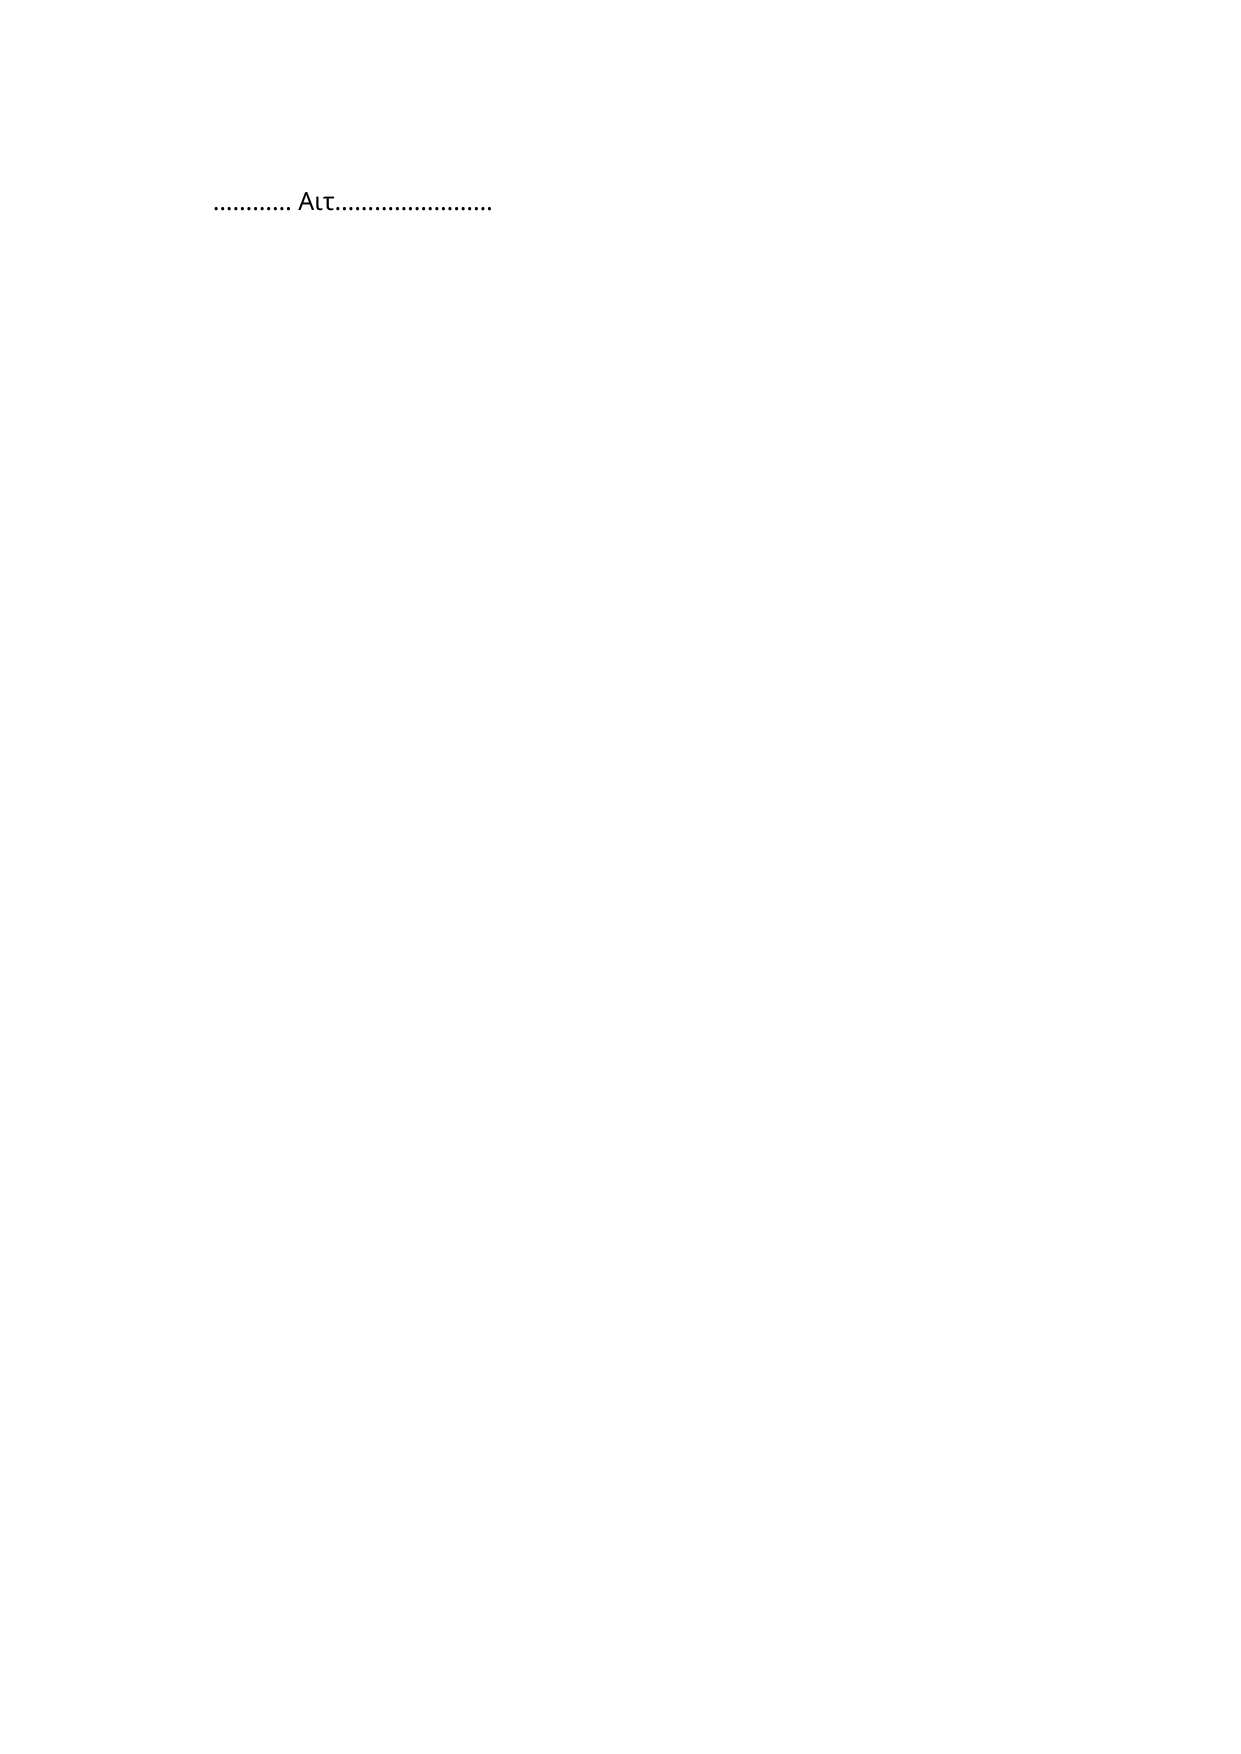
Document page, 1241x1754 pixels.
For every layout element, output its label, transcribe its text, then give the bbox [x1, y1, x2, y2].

text ………… Αιτ…………………… [47, 184, 583, 218]
